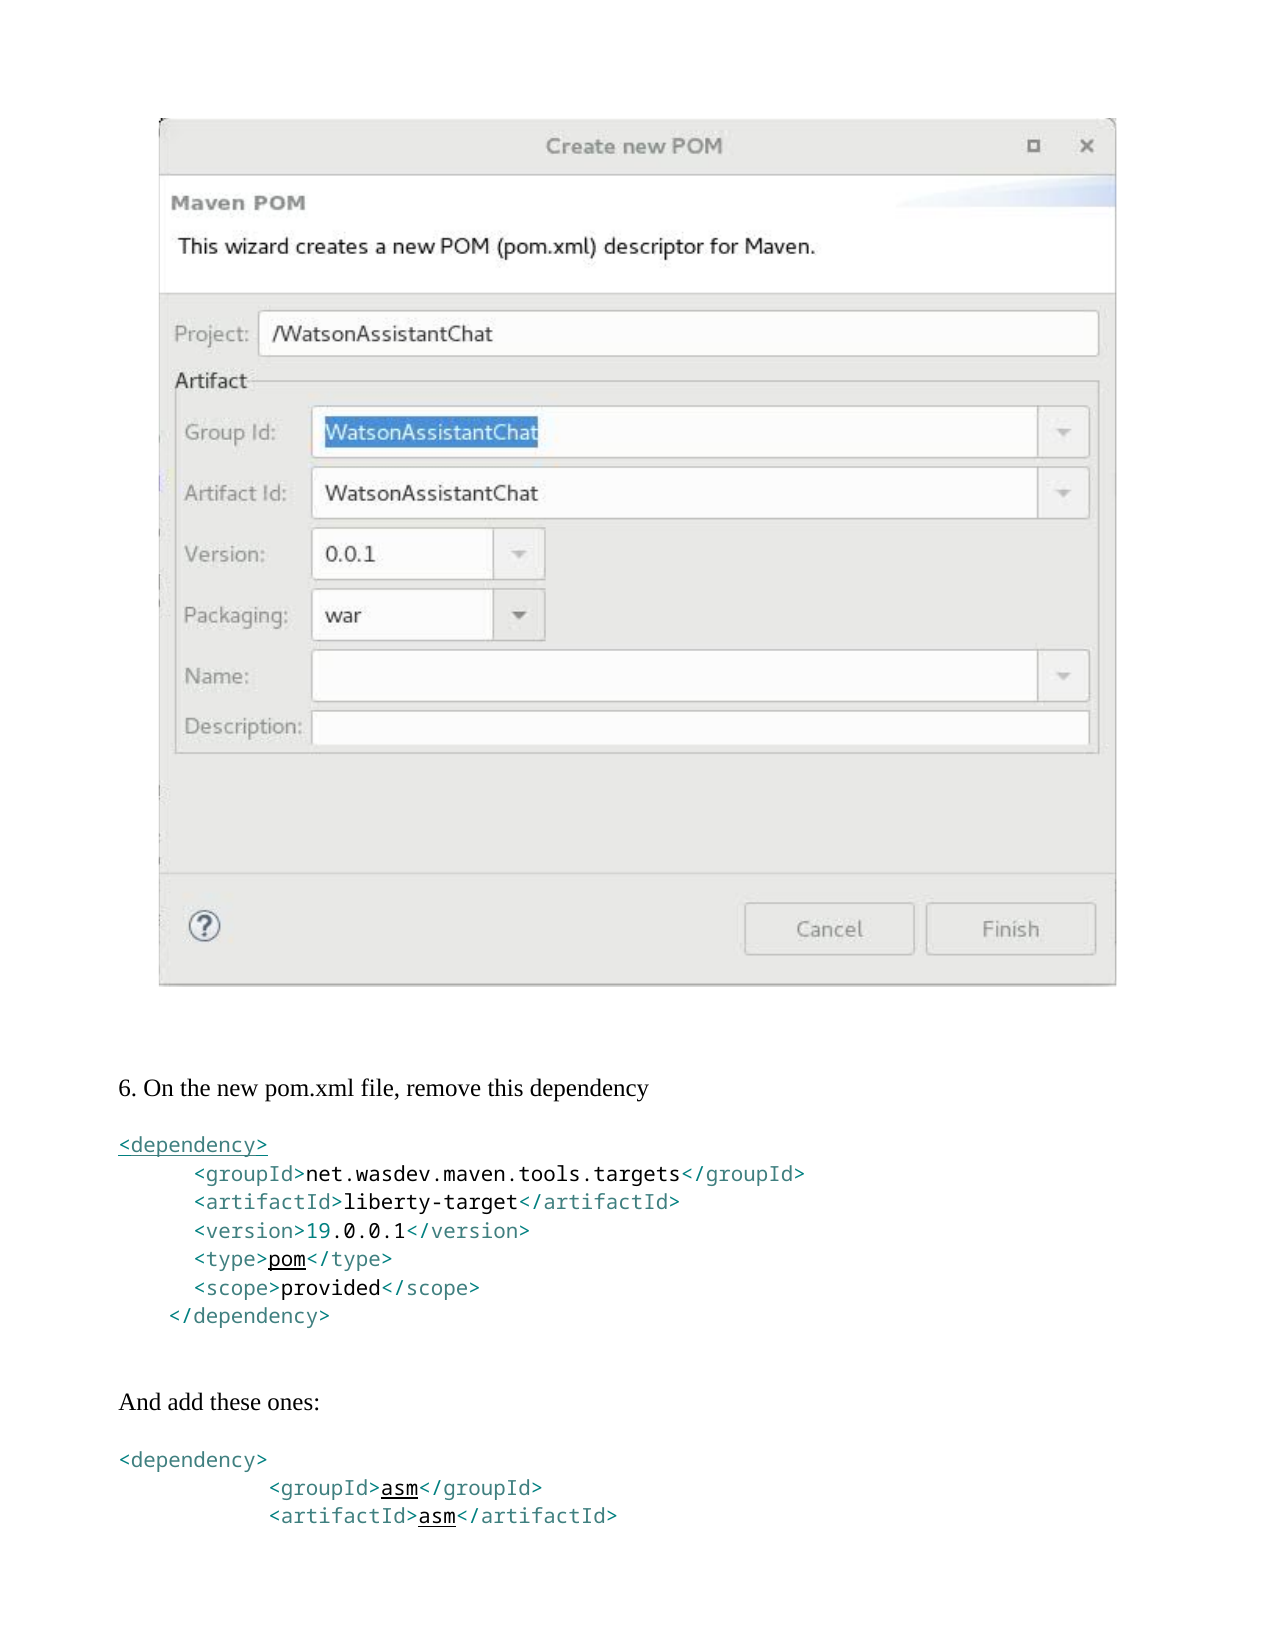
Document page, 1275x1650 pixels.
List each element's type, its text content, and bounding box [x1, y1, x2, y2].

text <artifactId>asm</artifactId> [118, 1502, 1157, 1530]
text <groupId>asm</groupId> [118, 1473, 1157, 1502]
text 6. On the new pom.xml file, remove this dependency <dependency> [118, 1073, 1157, 1159]
text <scope>provided</scope> [118, 1273, 1157, 1301]
text <artifactId>liberty-target</artifactId> [118, 1187, 1157, 1216]
text </dependency> [118, 1301, 1157, 1330]
picture [158, 118, 1117, 987]
text <groupId>net.wasdev.maven.tools.targets</groupId> [118, 1159, 1157, 1187]
text And add these ones: <dependency> [118, 1387, 1157, 1473]
text <type>pom</type> [118, 1244, 1157, 1273]
text <version>19.0.0.1</version> [118, 1216, 1157, 1244]
